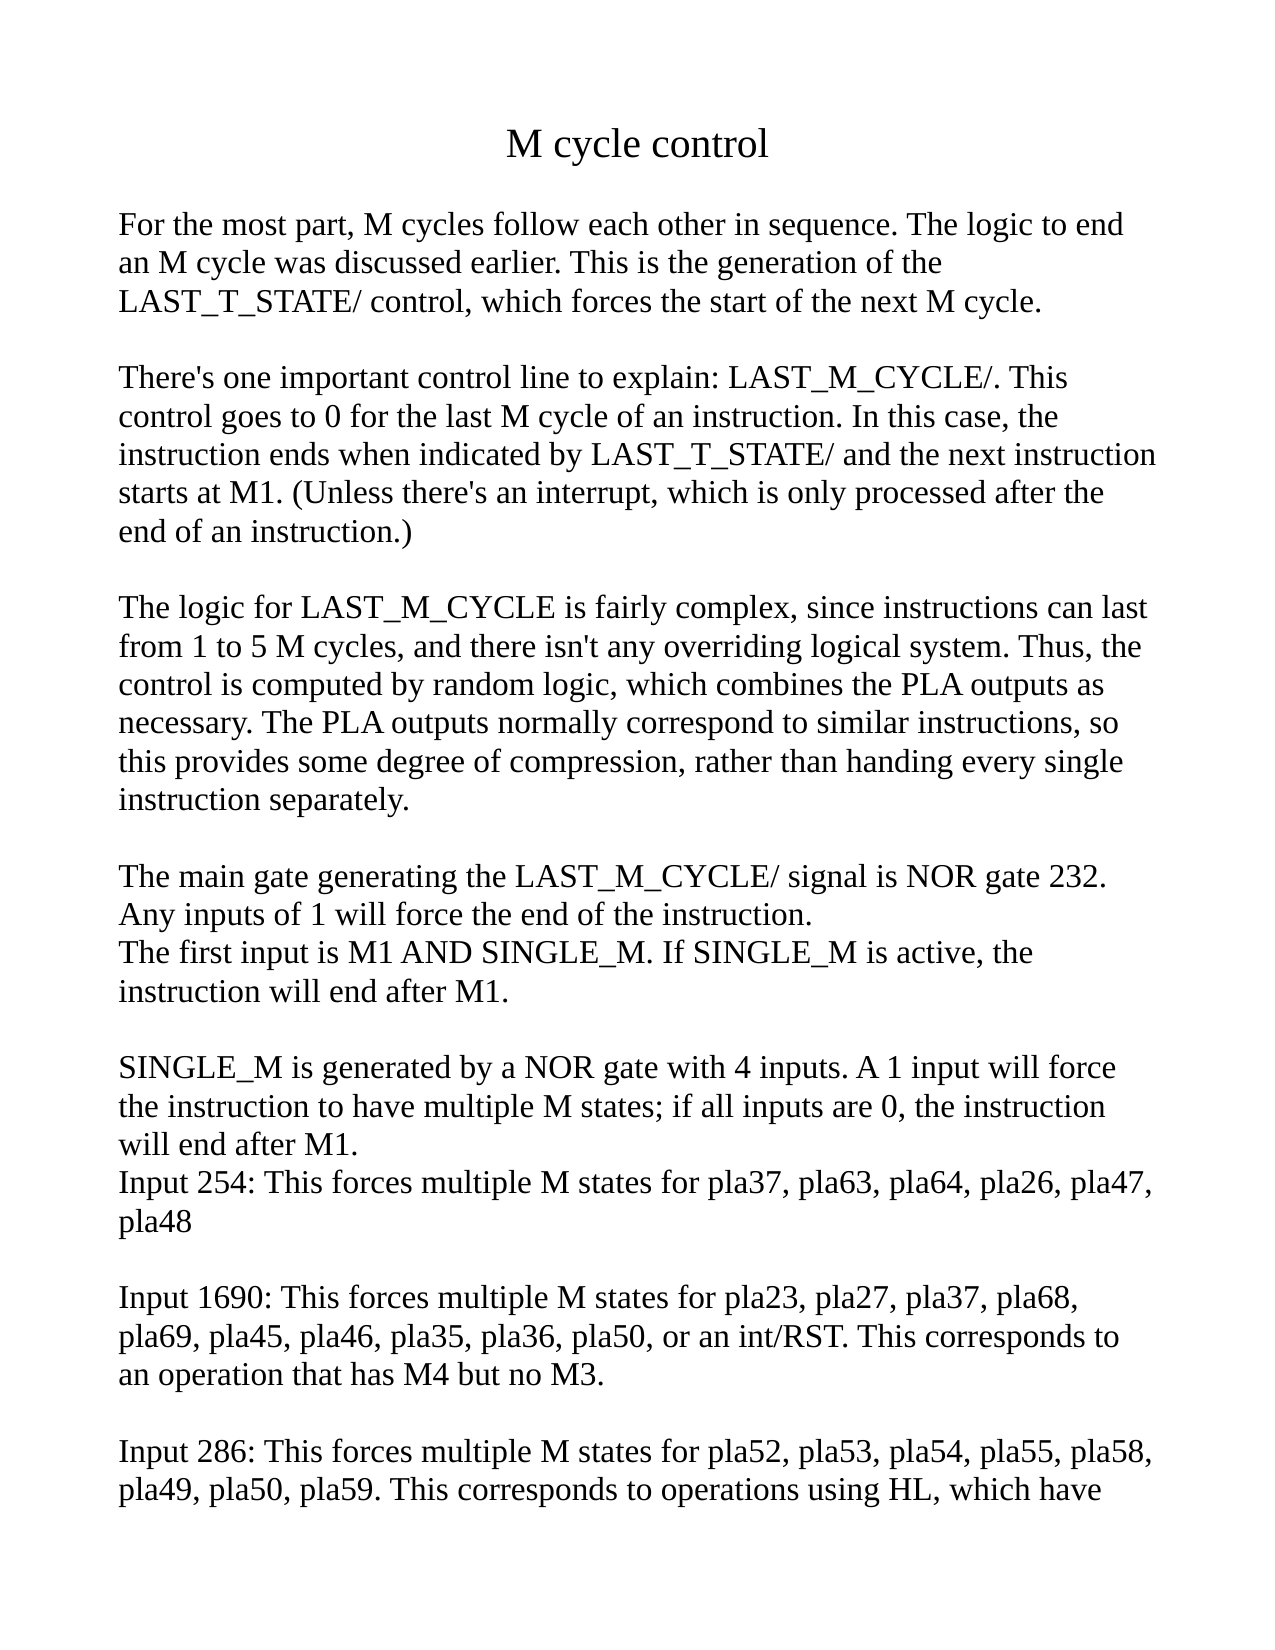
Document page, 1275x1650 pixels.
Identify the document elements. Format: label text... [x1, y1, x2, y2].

text The main gate generating the LAST_M_CYCLE/ signal is NOR gate 232. Any inputs of 1 will force the end of the instruction. [118, 856, 1157, 933]
text Input 254: This forces multiple M states for pla37, pla63, pla64, pla26, pla47, pla48 [118, 1163, 1157, 1239]
text M cycle control [118, 118, 1157, 166]
text SINGLE_M is generated by a NOR gate with 4 inputs. A 1 input will force the instruction to have multiple M states; if all inputs are 0, the instruction will end after M1. [118, 1048, 1157, 1163]
text Input 1690: This forces multiple M states for pla23, pla27, pla37, pla68, pla69, pla45, pla46, pla35, pla36, pla50, or an int/RST. This corresponds to an operation that has M4 but no M3. [118, 1278, 1157, 1393]
text Input 286: This forces multiple M states for pla52, pla53, pla54, pla55, pla58, pla49, pla50, pla59. This corresponds to operations using HL, which have [118, 1431, 1157, 1508]
text There's one important control line to explain: LAST_M_CYCLE/. This control goes to 0 for the last M cycle of an instruction. In this case, the instruction ends when indicated by LAST_T_STATE/ and the next instruction starts at M1. (Unless there's an interrupt, which is only processed after the end of an instruction.) [118, 358, 1157, 549]
text The logic for LAST_M_CYCLE is fairly complex, since instructions can last from 1 to 5 M cycles, and there isn't any overriding logical system. Thus, the control is computed by random logic, which combines the PLA outputs as necessary. The PLA outputs normally correspond to similar instructions, so this provides some degree of compression, rather than handing every single instruction separately. [118, 588, 1157, 818]
text For the most part, M cycles follow each other in sequence. The logic to end an M cycle was discussed earlier. This is the generation of the LAST_T_STATE/ control, which forces the start of the next M cycle. [118, 204, 1157, 319]
text The first input is M1 AND SINGLE_M. If SINGLE_M is active, the instruction will end after M1. [118, 933, 1157, 1009]
